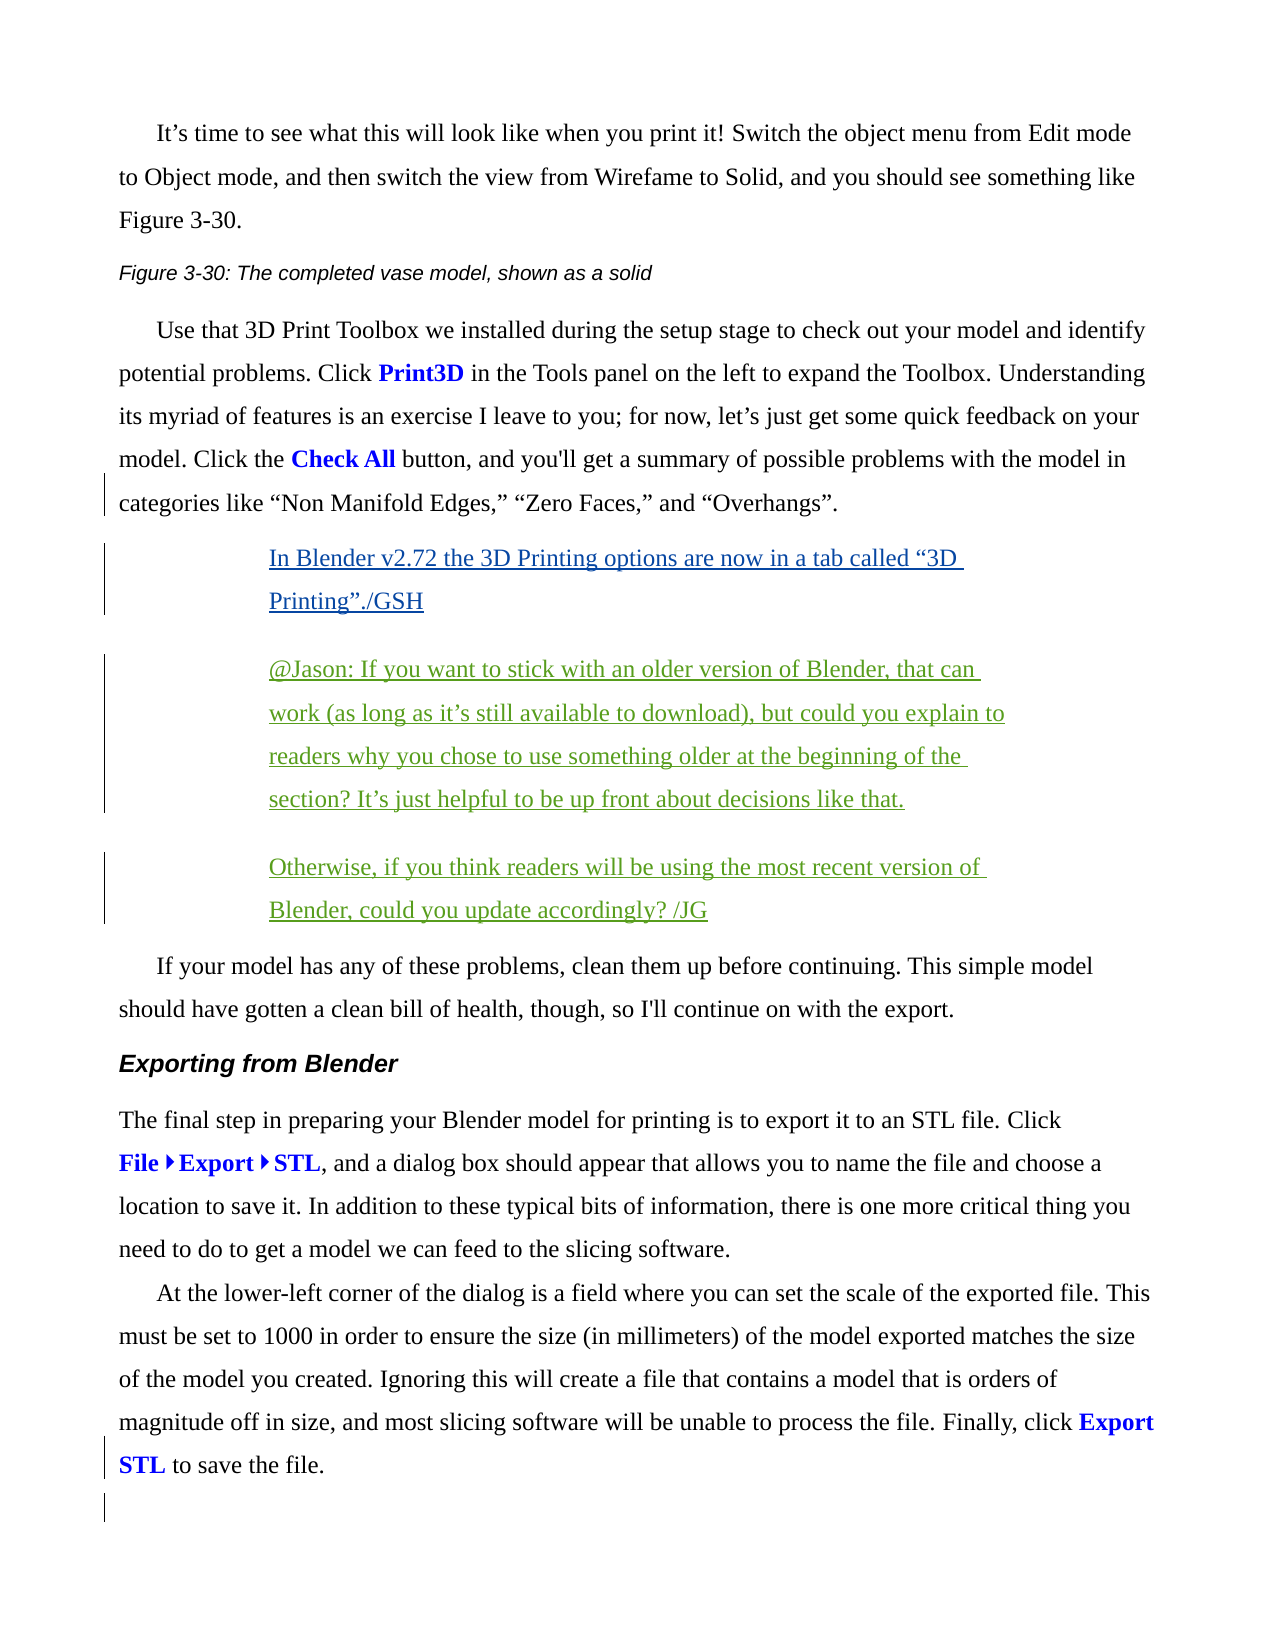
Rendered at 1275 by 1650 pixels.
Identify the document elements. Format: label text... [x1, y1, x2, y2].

text At the lower-left corner of the dialog is a field where you can set the scale of the exported file. This must be set to 1000 in order to ensure the size (in millimeters) of the model exported matches the size of the model you created. Ignoring this will create a file that contains a model that is orders of magnitude off in size, and most slicing software will be unable to process the file. Finally, click Export STL to save the file. [118, 1278, 1156, 1479]
text Figure 3-30: The completed vase model, shown as a solid [118, 260, 1156, 284]
text The final step in preparing your Blender model for printing is to export it to an STL file. Click File4Export4STL, and a dialog box should appear that allows you to name the file and choose a location to save it. In addition to these typical bits of information, there is one more critical thing you need to do to get a model we can feed to the slicing software. [118, 1105, 1156, 1263]
text It’s time to see what this will look like when you print it! Switch the object menu from Edit mode to Object mode, and then switch the view from Wirefame to Solid, and you should see something like Figure 3-30. [118, 118, 1156, 233]
text @Jason: If you want to stick with an older version of Blender, that can work (as long as it’s still available to download), but could you explain to readers why you chose to use something older at the beginning of the section? It’s just helpful to be up front about decisions like that. [268, 654, 1006, 813]
text Exporting from Blender [118, 1049, 1156, 1078]
text In Blender v2.72 the 3D Printing options are now in a tab called “3D Printing”./GSH [268, 543, 1006, 615]
text If your model has any of these problems, clean them up before continuing. This simple model should have gotten a clean bill of health, though, so I'll continue on with the export. [118, 951, 1156, 1023]
text Use that 3D Print Toolbox we installed during the setup stage to check out your model and identify potential problems. Click Print3D in the Tools panel on the left to expand the Toolbox. Understanding its myriad of features is an exercise I leave to you; for now, let’s just get some quick feedback on your model. Click the Check All button, and you'll get a summary of possible problems with the model in categories like “Non Manifold Edges,” “Zero Faces,” and “Overhangs”. [118, 315, 1156, 516]
text Otherwise, if you think readers will be using the most recent version of Blender, could you update accordingly? /JG [268, 852, 1006, 924]
